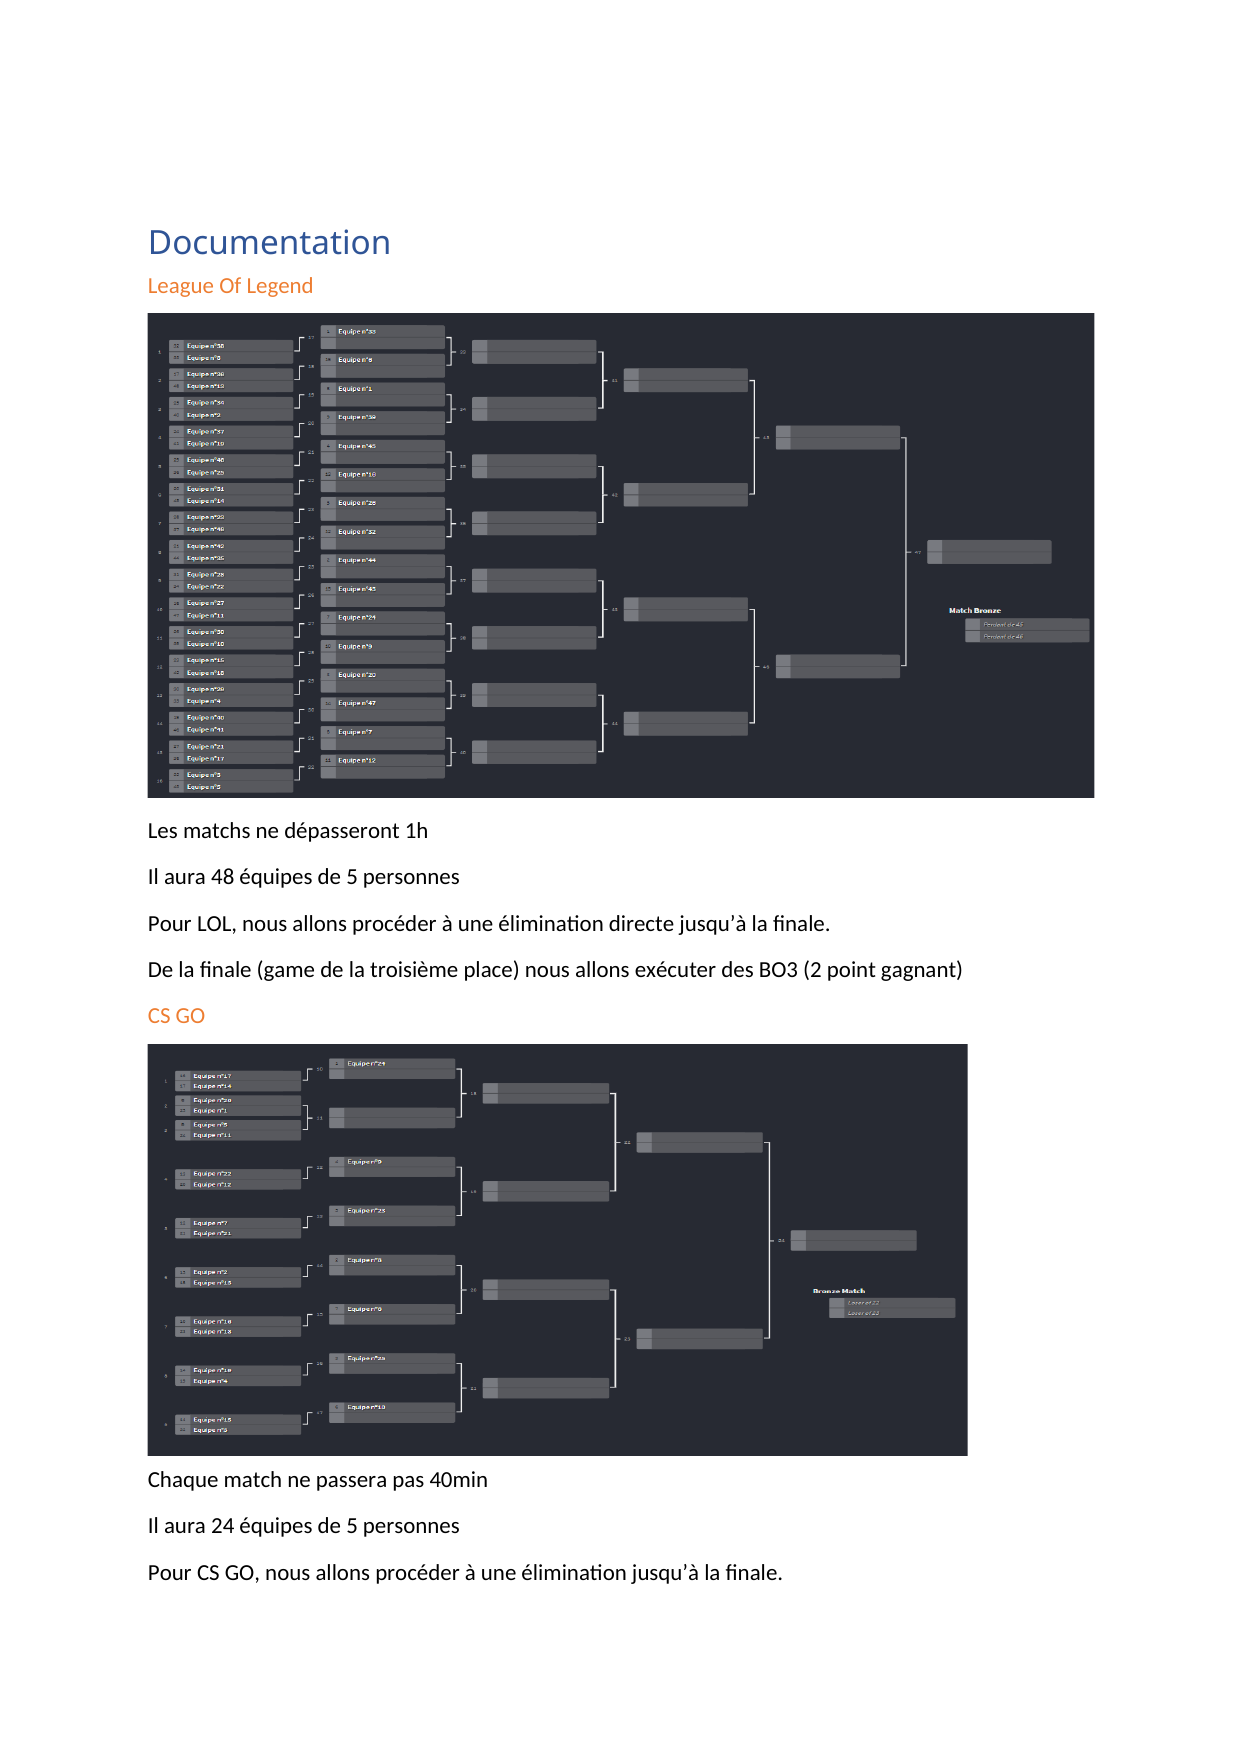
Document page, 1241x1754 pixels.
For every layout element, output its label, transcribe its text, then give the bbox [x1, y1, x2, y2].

text CS GO [148, 1002, 1093, 1029]
text Il aura 24 équipes de 5 personnes [148, 1511, 1093, 1539]
text Chaque match ne passera pas 40min [148, 1465, 1093, 1493]
text De la finale (game de la troisième place) nous allons exécuter des BO3 (2 point gagnant) [148, 955, 1093, 983]
text Il aura 48 équipes de 5 personnes [148, 862, 1093, 891]
subtitle League Of Legend [148, 271, 1093, 299]
text Pour CS GO, nous allons procéder à une élimination jusqu’à la finale. [148, 1558, 1093, 1586]
text Les matchs ne dépasseront 1h [148, 816, 1093, 844]
subtitle Documentation [148, 219, 1093, 264]
text Pour LOL, nous allons procéder à une élimination directe jusqu’à la finale. [148, 909, 1093, 937]
